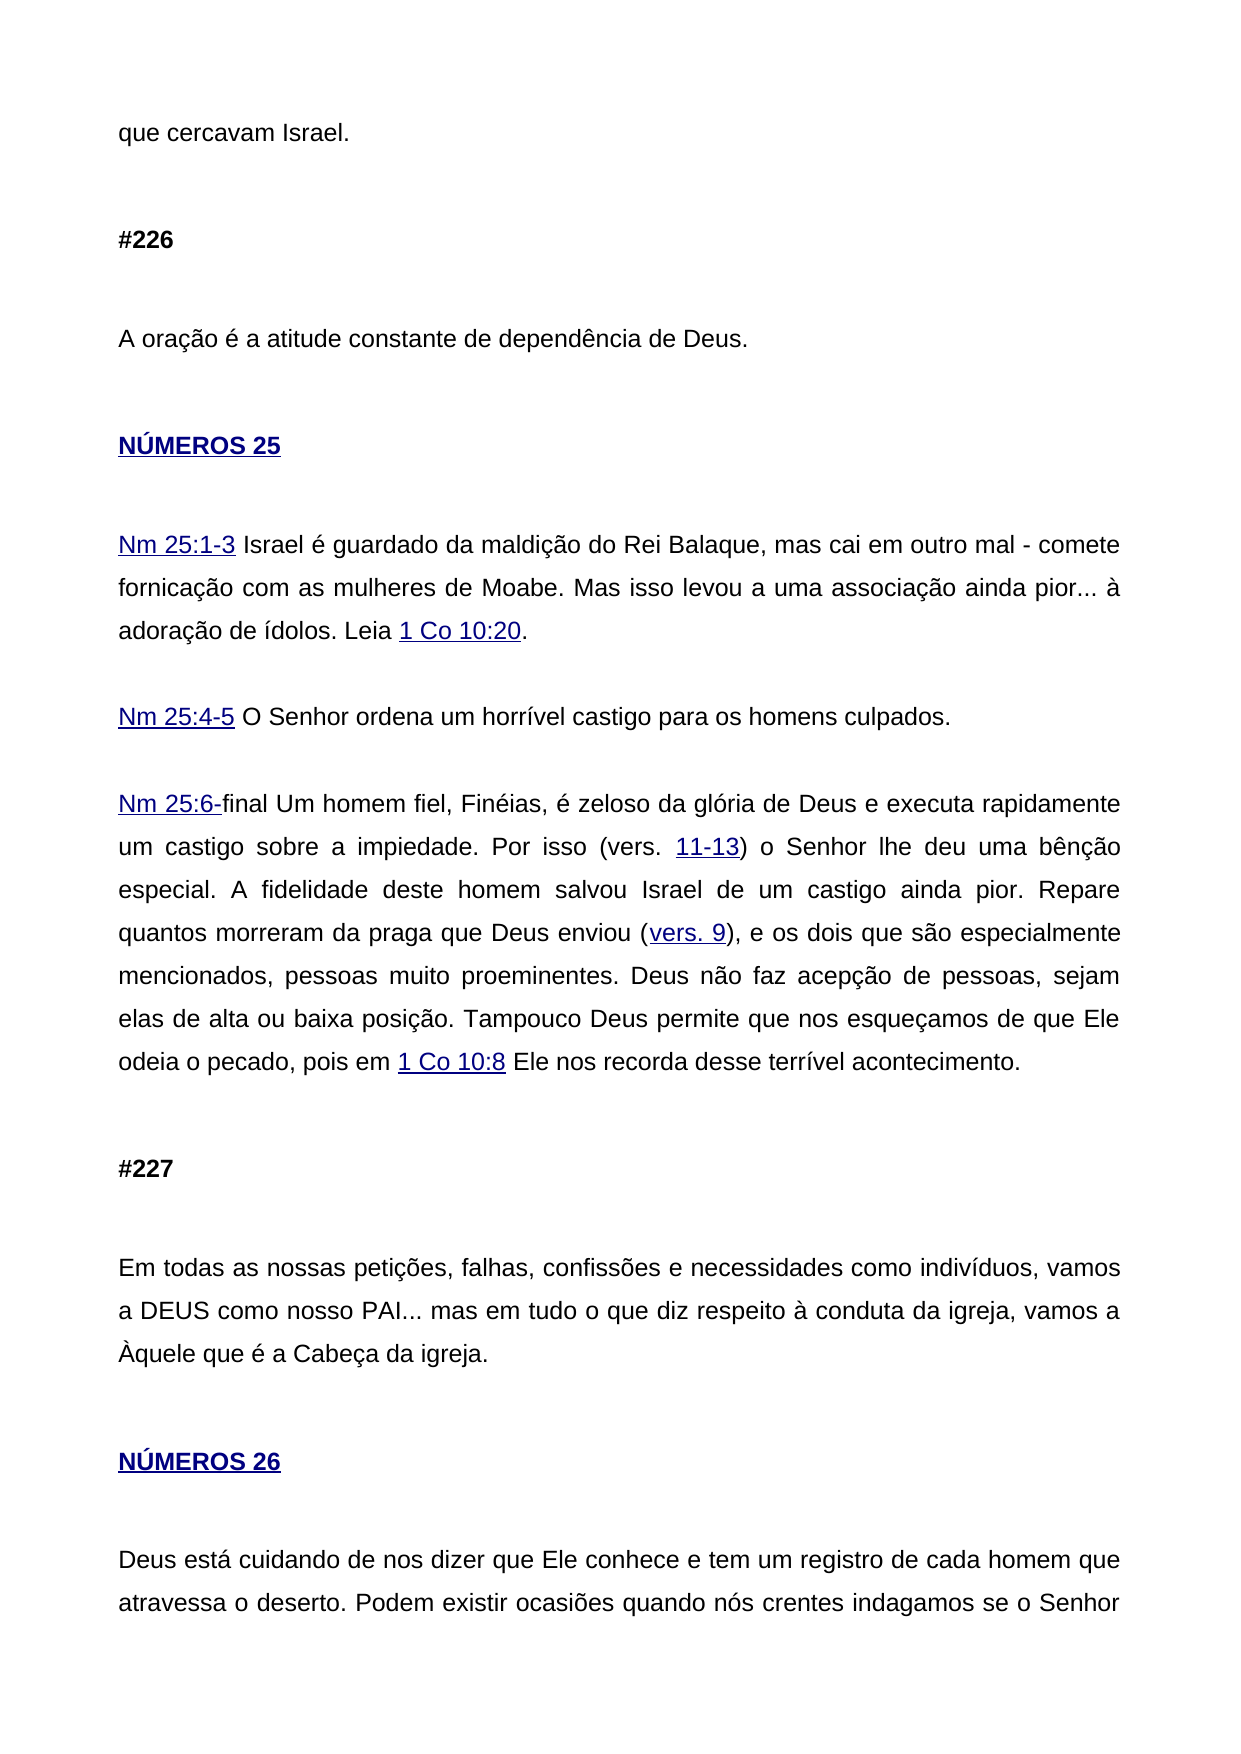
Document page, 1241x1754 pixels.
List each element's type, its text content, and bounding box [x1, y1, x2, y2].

text Em todas as nossas petições, falhas, confissões e necessidades como indivíduos, vamos a DEUS como nosso PAI... mas em tudo o que diz respeito à conduta da igreja, vamos a Àquele que é a Cabeça da igreja. [118, 1253, 1122, 1368]
text que cercavam Israel. [118, 118, 1122, 147]
text Deus está cuidando de nos dizer que Ele conhece e tem um registro de cada homem que atravessa o deserto. Podem existir ocasiões quando nós crentes indagamos se o Senhor [118, 1545, 1122, 1617]
text Nm 25:4-5 O Senhor ordena um horrível castigo para os homens culpados. [118, 702, 1122, 731]
text A oração é a atitude constante de dependência de Deus. [118, 324, 1122, 353]
subtitle #227 [118, 1154, 1122, 1183]
text Nm 25:6-final Um homem fiel, Finéias, é zeloso da glória de Deus e executa rapidamente um castigo sobre a impiedade. Por isso (vers. 11-13) o Senhor lhe deu uma bênção especial. A fidelidade deste homem salvou Israel de um castigo ainda pior. Repare quantos morreram da praga que Deus enviou (vers. 9), e os dois que são especialmente mencionados, pessoas muito proeminentes. Deus não faz acepção de pessoas, sejam elas de alta ou baixa posição. Tampouco Deus permite que nos esqueçamos de que Ele odeia o pecado, pois em 1 Co 10:8 Ele nos recorda desse terrível acontecimento. [118, 788, 1122, 1076]
subtitle NÚMEROS 25 [118, 431, 1122, 460]
text Nm 25:1-3 Israel é guardado da maldição do Rei Balaque, mas cai em outro mal - comete fornicação com as mulheres de Moabe. Mas isso levou a uma associação ainda pior... à adoração de ídolos. Leia 1 Co 10:20. [118, 530, 1122, 645]
subtitle #226 [118, 225, 1122, 254]
subtitle NÚMEROS 26 [118, 1446, 1122, 1475]
